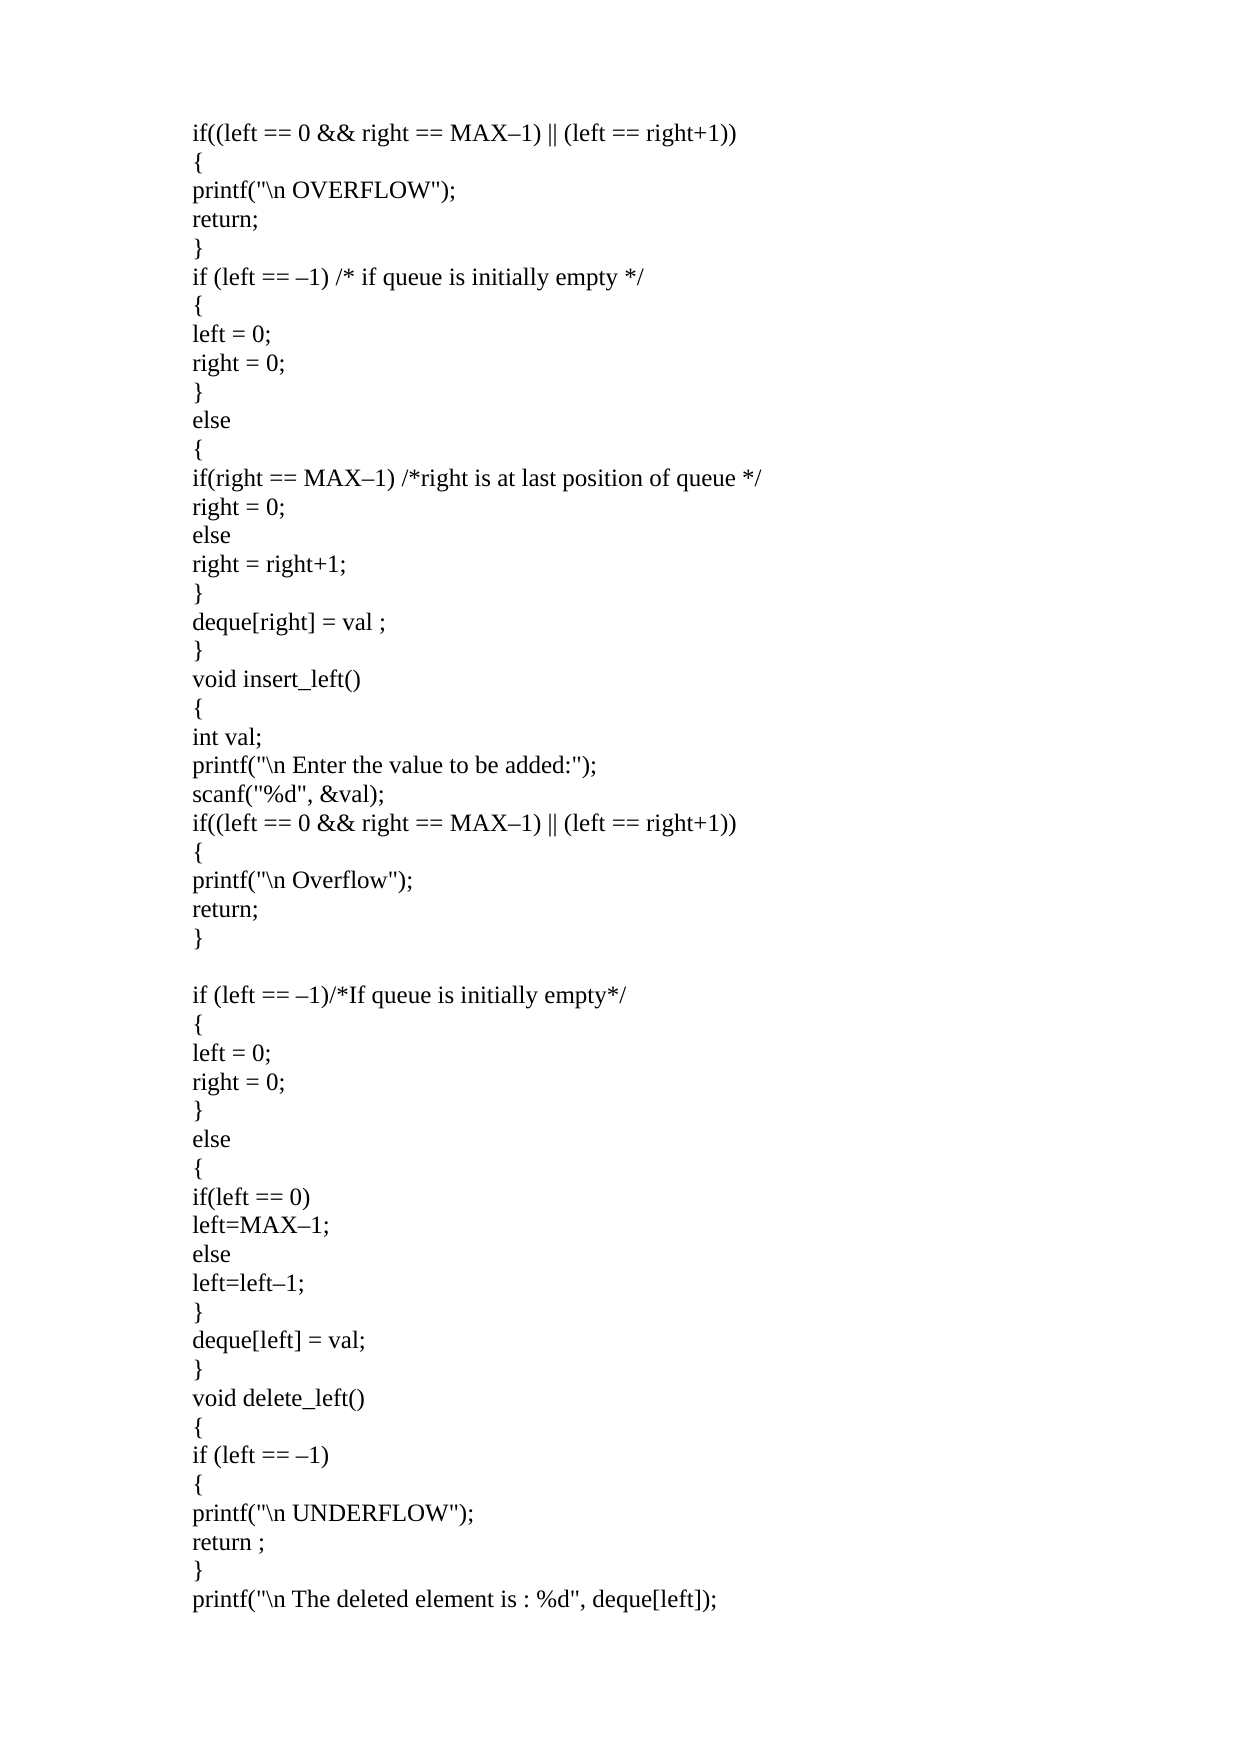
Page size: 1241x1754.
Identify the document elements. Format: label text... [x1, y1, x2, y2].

text { [118, 147, 1122, 176]
text } [118, 1556, 1122, 1584]
text } [118, 923, 1122, 952]
text { [118, 1009, 1122, 1038]
text left = 0; [118, 319, 1122, 348]
text { [118, 434, 1122, 463]
text else [118, 1124, 1122, 1153]
text { [118, 1153, 1122, 1182]
text return; [118, 204, 1122, 233]
text left = 0; [118, 1038, 1122, 1067]
text right = right+1; [118, 549, 1122, 578]
text int val; [118, 722, 1122, 751]
text else [118, 1239, 1122, 1268]
text return ; [118, 1527, 1122, 1556]
text else [118, 406, 1122, 434]
text } [118, 1096, 1122, 1124]
text printf("\n UNDERFLOW"); [118, 1498, 1122, 1527]
text right = 0; [118, 492, 1122, 521]
text { [118, 1469, 1122, 1498]
text void delete_left() [118, 1383, 1122, 1412]
text printf("\n OVERFLOW"); [118, 176, 1122, 204]
text printf("\n The deleted element is : %d", deque[left]); [118, 1584, 1122, 1613]
text printf("\n Enter the value to be added:"); [118, 751, 1122, 779]
text } [118, 377, 1122, 406]
text if (left == –1) [118, 1441, 1122, 1469]
text } [118, 578, 1122, 607]
text right = 0; [118, 1067, 1122, 1096]
text } [118, 233, 1122, 262]
text scanf("%d", &val); [118, 779, 1122, 808]
text if((left == 0 && right == MAX–1) || (left == right+1)) [118, 118, 1122, 147]
text left=MAX–1; [118, 1211, 1122, 1239]
text { [118, 837, 1122, 866]
text if(left == 0) [118, 1182, 1122, 1211]
text deque[left] = val; [118, 1326, 1122, 1354]
text if((left == 0 && right == MAX–1) || (left == right+1)) [118, 808, 1122, 837]
text printf("\n Overflow"); [118, 866, 1122, 894]
text left=left–1; [118, 1268, 1122, 1297]
text return; [118, 894, 1122, 923]
text { [118, 291, 1122, 319]
text void insert_left() [118, 664, 1122, 693]
text if (left == –1) /* if queue is initially empty */ [118, 262, 1122, 291]
text if(right == MAX–1) /*right is at last position of queue */ [118, 463, 1122, 492]
text else [118, 521, 1122, 549]
text } [118, 1297, 1122, 1326]
text { [118, 1412, 1122, 1441]
text if (left == –1)/*If queue is initially empty*/ [118, 981, 1122, 1009]
text { [118, 693, 1122, 722]
text } [118, 1354, 1122, 1383]
text } [118, 636, 1122, 664]
text right = 0; [118, 348, 1122, 377]
text deque[right] = val ; [118, 607, 1122, 636]
